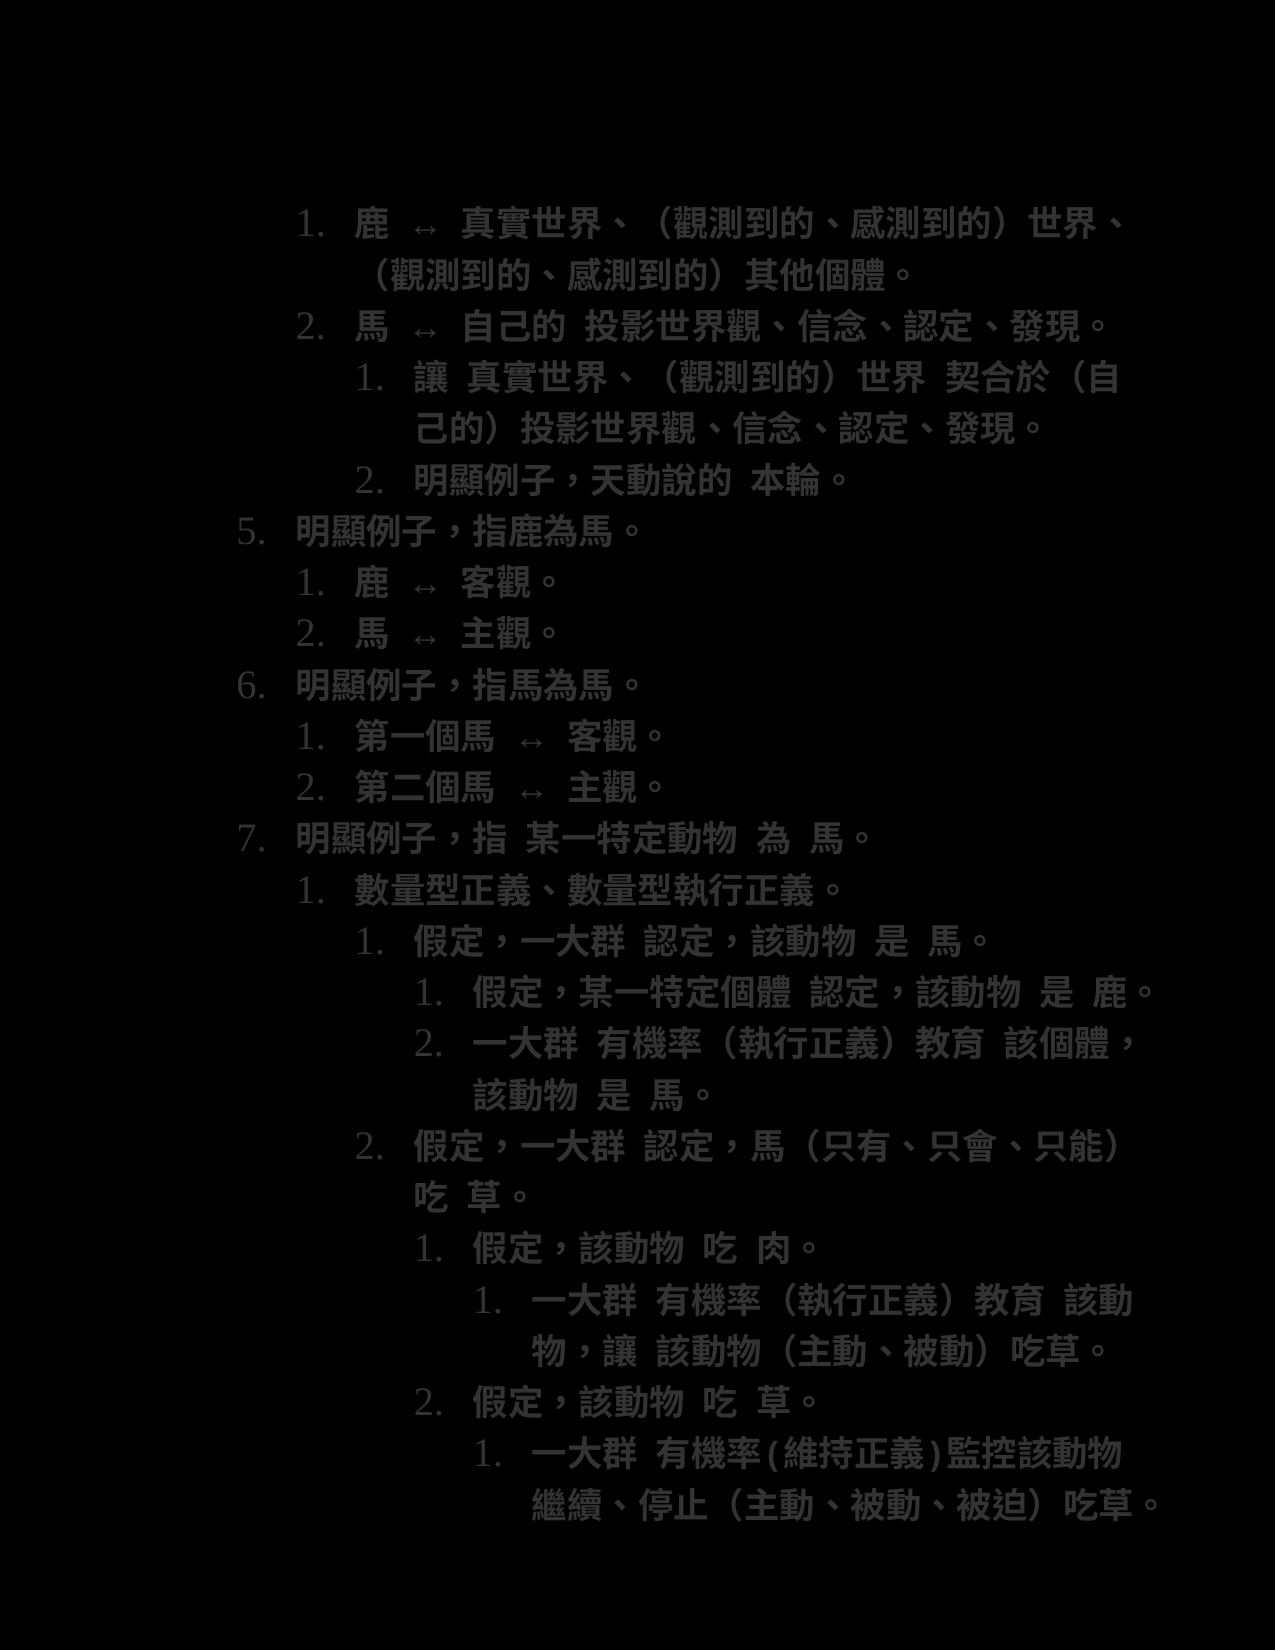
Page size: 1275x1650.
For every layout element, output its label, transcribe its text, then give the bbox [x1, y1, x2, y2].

list 假定，該動物 吃 草。 [413, 1374, 1157, 1426]
list 馬 ↔ 主觀。 [295, 606, 1157, 657]
list 假定，某一特定個體 認定，該動物 是 鹿。 [413, 964, 1157, 1016]
list 假定，該動物 吃 肉。 [413, 1221, 1157, 1272]
list 第一個馬 ↔ 客觀。 [295, 708, 1157, 759]
list 明顯例子，指馬為馬。 [236, 657, 1157, 708]
list 一大群 有機率（執行正義）教育 該動物，讓 該動物（主動、被動）吃草。 [472, 1272, 1157, 1374]
list 鹿 ↔ 客觀。 [295, 554, 1157, 606]
list 假定，一大群 認定，該動物 是 馬。 [354, 913, 1157, 964]
list 讓 真實世界、（觀測到的）世界 契合於（自己的）投影世界觀、信念、認定、發現。 [354, 349, 1157, 452]
list 第二個馬 ↔ 主觀。 [295, 759, 1157, 811]
list 假定，一大群 認定，馬（只有、只會、只能）吃 草。 [354, 1118, 1157, 1221]
list 數量型正義、數量型執行正義。 [295, 862, 1157, 913]
list 鹿 ↔ 真實世界、（觀測到的、感測到的）世界、（觀測到的、感測到的）其他個體。 [295, 196, 1157, 298]
list 明顯例子，天動說的 本輪。 [354, 452, 1157, 503]
list 明顯例子，指鹿為馬。 [236, 503, 1157, 554]
list 馬 ↔ 自己的 投影世界觀、信念、認定、發現。 [295, 298, 1157, 349]
list 一大群 有機率(維持正義)監控該動物 繼續、停止（主動、被動、被迫）吃草。 [472, 1426, 1157, 1528]
list 明顯例子，指 某一特定動物 為 馬。 [236, 811, 1157, 862]
list 一大群 有機率（執行正義）教育 該個體，該動物 是 馬。 [413, 1016, 1157, 1118]
